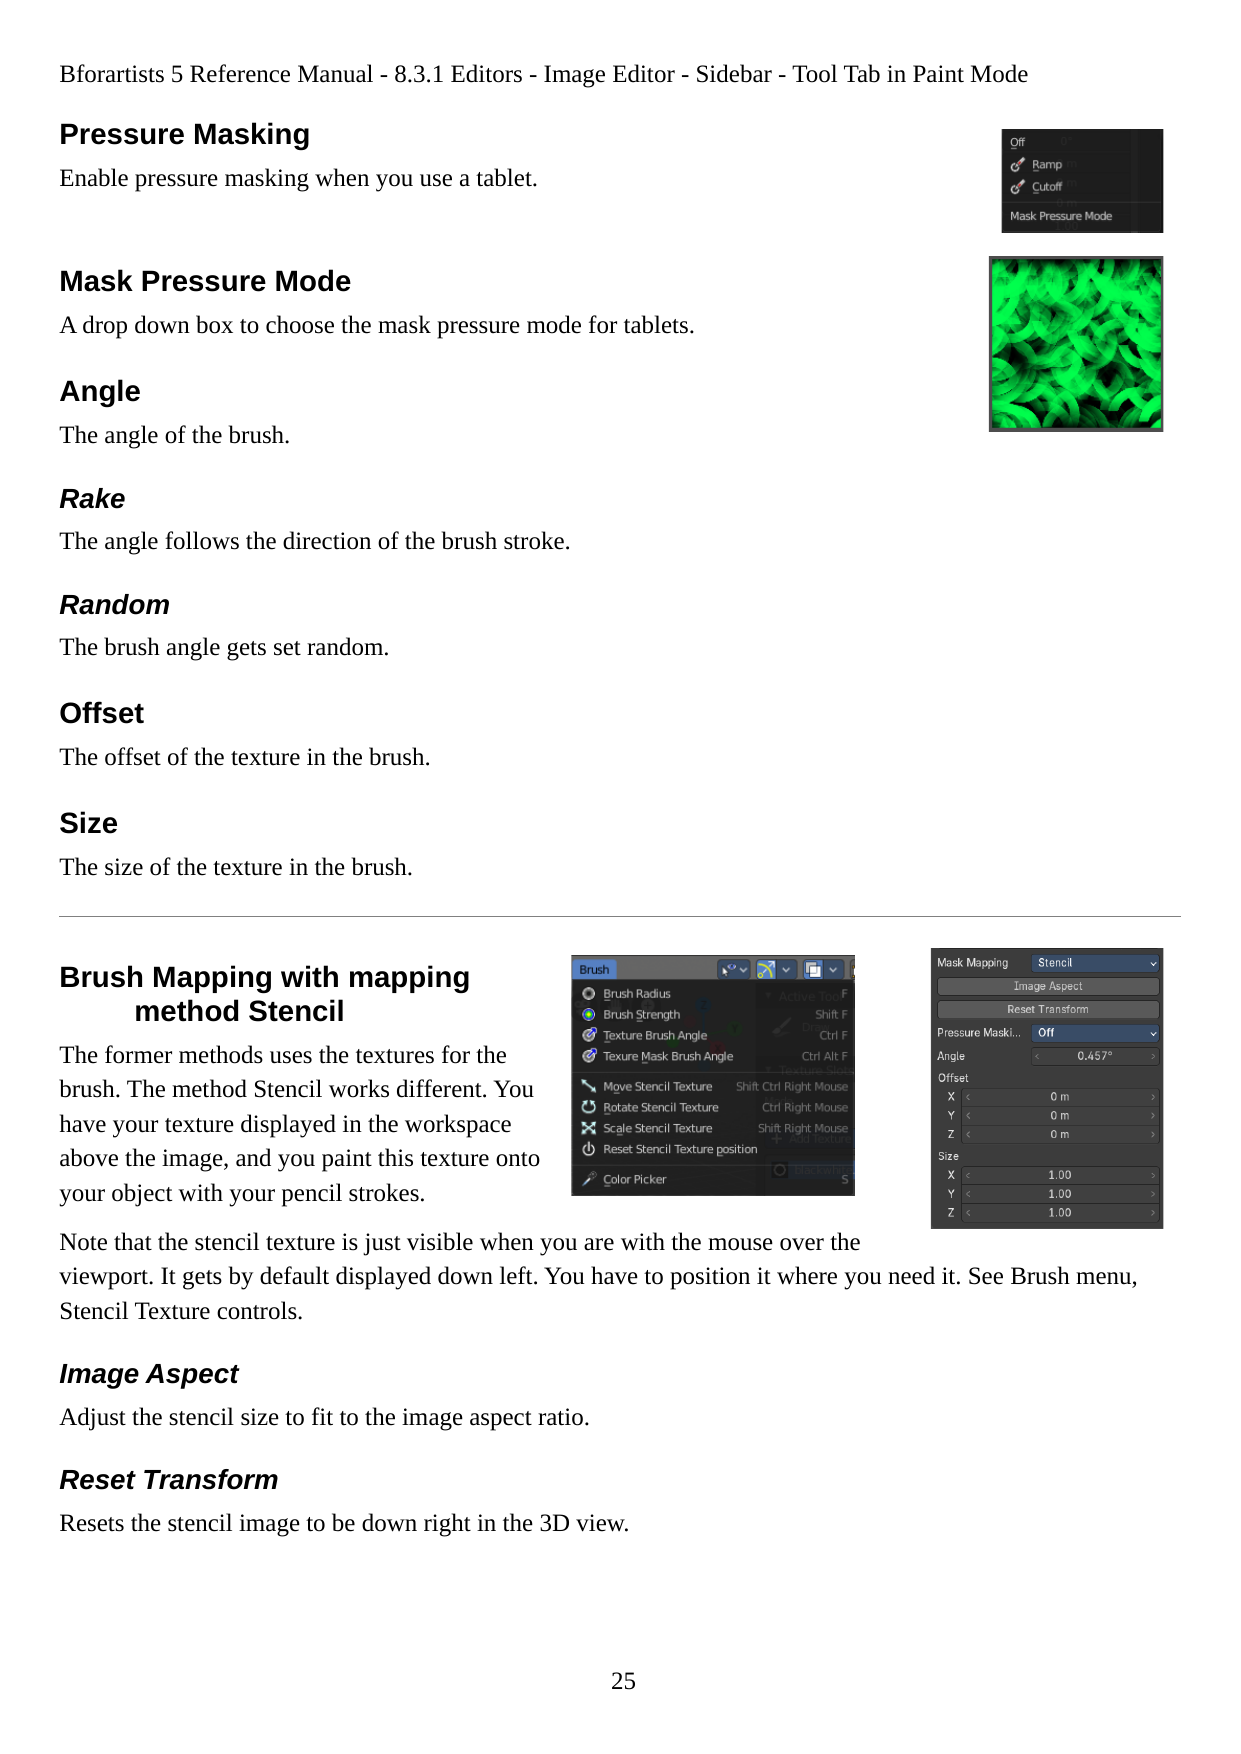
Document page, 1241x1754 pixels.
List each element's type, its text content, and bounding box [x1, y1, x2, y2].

text The angle of the brush. [59, 421, 1181, 449]
text A drop down box to choose the mask pressure mode for tablets. [59, 311, 988, 339]
text Resets the stencil image to be down right in the 3D view. [59, 1508, 1181, 1537]
subtitle Angle [59, 374, 988, 408]
subtitle Mask Pressure Mode [59, 264, 988, 298]
subtitle Random [59, 588, 1181, 620]
text Note that the stencil texture is just visible when you are with the mouse over the viewport. It gets by default displayed down left. You have to position it where you need it. See Brush menu, Stencil Texture controls. [59, 1227, 1181, 1325]
subtitle Offset [59, 696, 1181, 730]
subtitle Pressure Masking [59, 117, 1181, 151]
subtitle [1164, 374, 1181, 408]
subtitle [1164, 960, 1181, 1027]
subtitle Rake [59, 482, 1181, 514]
picture [1001, 129, 1164, 233]
subtitle Reset Transform [59, 1463, 1181, 1495]
subtitle [1164, 264, 1181, 298]
picture [988, 256, 1164, 432]
text Enable pressure masking when you use a tablet. [59, 163, 1001, 192]
subtitle Size [59, 806, 1181, 840]
text The offset of the texture in the brush. [59, 742, 1181, 771]
subtitle Image Aspect [59, 1357, 1181, 1389]
text The former methods uses the textures for the brush. The method Stencil works different. You have your texture displayed in the workspace above the image, and you paint this texture onto your object with your pencil strokes. [59, 1040, 930, 1207]
subtitle Brush Mapping with mapping method Stencil [59, 960, 571, 1027]
text The size of the texture in the brush. [59, 852, 1181, 881]
subtitle [855, 960, 930, 1027]
text The angle follows the direction of the brush stroke. [59, 526, 1181, 555]
text The brush angle gets set random. [59, 632, 1181, 661]
picture [571, 955, 855, 1196]
text Adjust the stencil size to fit to the image aspect ratio. [59, 1402, 1181, 1431]
picture [930, 948, 1164, 1229]
